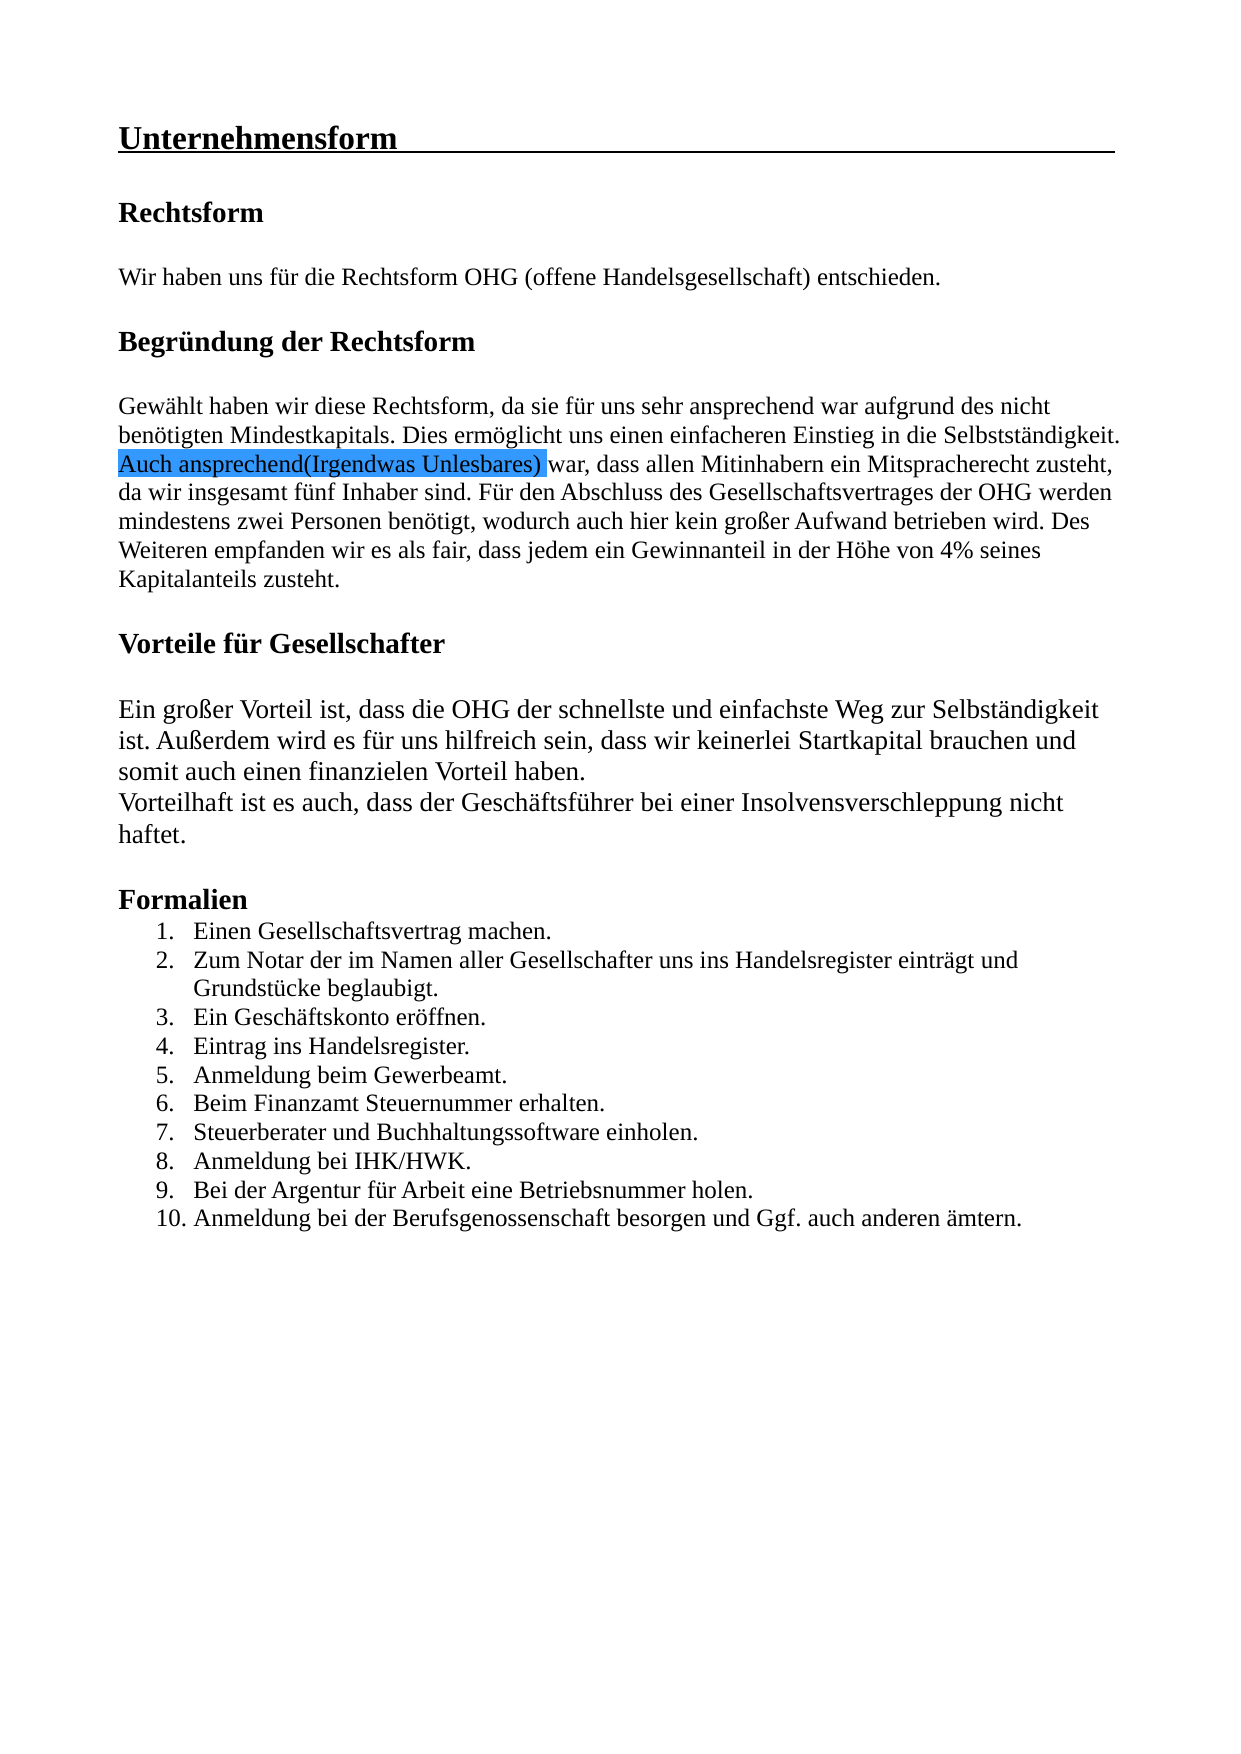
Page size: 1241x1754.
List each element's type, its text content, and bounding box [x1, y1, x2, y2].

list Einen Gesellschaftsvertrag machen. [156, 916, 1122, 945]
list Anmeldung bei der Berufsgenossenschaft besorgen und Ggf. auch anderen ämtern. [156, 1203, 1122, 1232]
list Steuerberater und Buchhaltungssoftware einholen. [156, 1117, 1122, 1146]
text Unternehmensform [118, 118, 1122, 156]
text Vorteilhaft ist es auch, dass der Geschäftsführer bei einer Insolvensverschleppung nicht haftet. [118, 787, 1122, 849]
list Ein Geschäftskonto eröffnen. [156, 1002, 1122, 1031]
text Wir haben uns für die Rechtsform OHG (offene Handelsgesellschaft) entschieden. [118, 262, 1122, 291]
list Anmeldung beim Gewerbeamt. [156, 1060, 1122, 1088]
list Anmeldung bei IHK/HWK. [156, 1146, 1122, 1175]
text Begründung der Rechtsform [118, 324, 1122, 358]
text Rechtsform [118, 195, 1122, 228]
text Vorteile für Gesellschafter [118, 626, 1122, 659]
list Bei der Argentur für Arbeit eine Betriebsnummer holen. [156, 1175, 1122, 1203]
list Beim Finanzamt Steuernummer erhalten. [156, 1088, 1122, 1117]
text Ein großer Vorteil ist, dass die OHG der schnellste und einfachste Weg zur Selbständigkeit ist. Außerdem wird es für uns hilfreich sein, dass wir keinerlei Startkapital brauchen und somit auch einen finanzielen Vorteil haben. [118, 693, 1122, 787]
list Zum Notar der im Namen aller Gesellschafter uns ins Handelsregister einträgt und Grundstücke beglaubigt. [156, 945, 1122, 1002]
text Formalien [118, 882, 1122, 916]
text Gewählt haben wir diese Rechtsform, da sie für uns sehr ansprechend war aufgrund des nicht benötigten Mindestkapitals. Dies ermöglicht uns einen einfacheren Einstieg in die Selbstständigkeit. Auch ansprechend(Irgendwas Unlesbares) war, dass allen Mitinhabern ein Mitspracherecht zusteht, da wir insgesamt fünf Inhaber sind. Für den Abschluss des Gesellschaftsvertrages der OHG werden mindestens zwei Personen benötigt, wodurch auch hier kein großer Aufwand betrieben wird. Des Weiteren empfanden wir es als fair, dass jedem ein Gewinnanteil in der Höhe von 4% seines Kapitalanteils zusteht. [118, 391, 1122, 592]
list Eintrag ins Handelsregister. [156, 1031, 1122, 1060]
